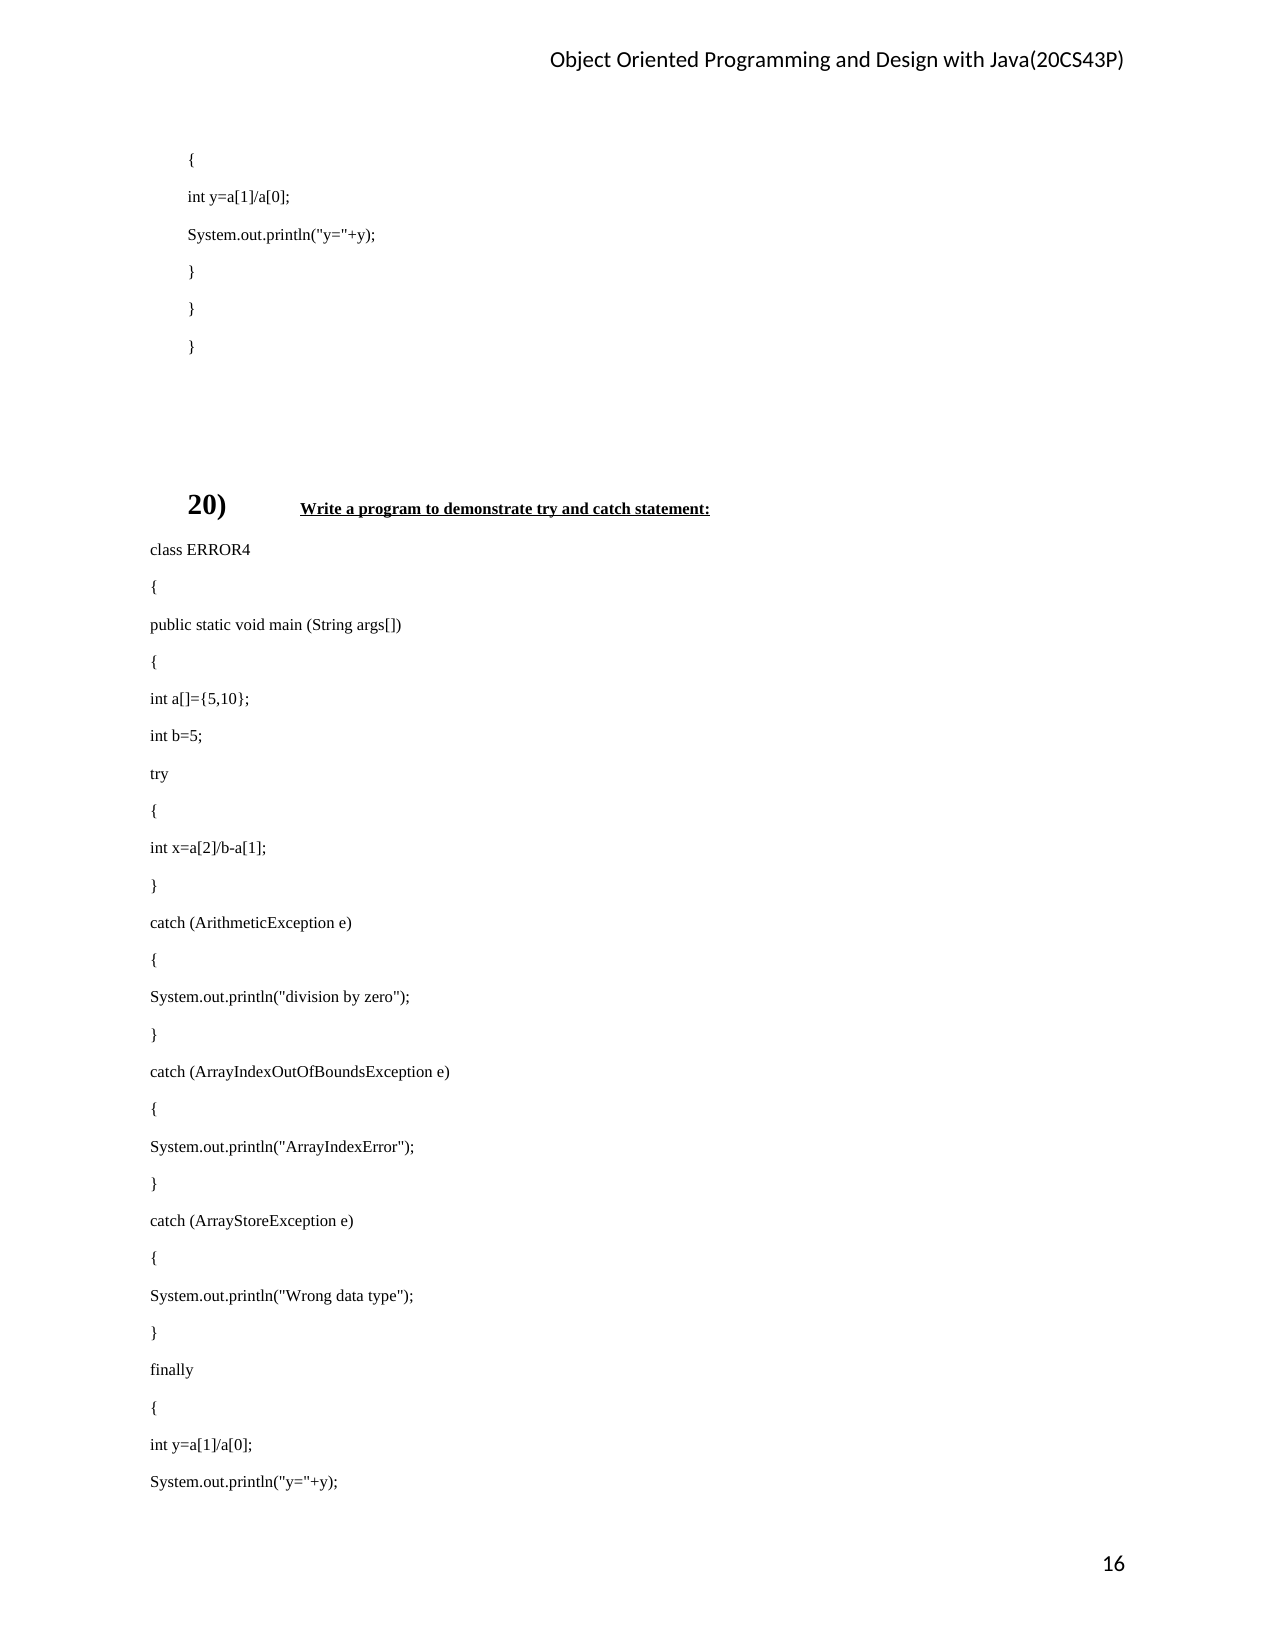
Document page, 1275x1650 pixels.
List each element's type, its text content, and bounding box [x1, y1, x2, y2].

text class ERROR4 [150, 540, 1125, 559]
text int y=a[1]/a[0]; [187, 187, 1125, 206]
text { [150, 801, 1125, 820]
text finally [150, 1360, 1125, 1379]
text { [150, 1397, 1125, 1417]
text catch (ArrayStoreException e) [150, 1211, 1125, 1230]
text } [150, 875, 1125, 894]
text System.out.println("division by zero"); [150, 987, 1125, 1006]
text try [150, 763, 1125, 783]
text catch (ArithmeticException e) [150, 913, 1125, 932]
list Write a program to demonstrate try and catch statement: [187, 487, 1125, 520]
text System.out.println("Wrong data type"); [150, 1286, 1125, 1305]
text } [187, 299, 1125, 318]
text int y=a[1]/a[0]; [150, 1435, 1125, 1454]
text { [150, 652, 1125, 671]
text public static void main (String args[]) [150, 614, 1125, 633]
text System.out.println("y="+y); [187, 224, 1125, 244]
text } [150, 1323, 1125, 1342]
text { [187, 150, 1125, 169]
text System.out.println("ArrayIndexError"); [150, 1136, 1125, 1156]
text { [150, 1099, 1125, 1118]
text } [187, 336, 1125, 356]
text { [150, 950, 1125, 969]
text int b=5; [150, 726, 1125, 745]
text { [150, 577, 1125, 596]
text int a[]={5,10}; [150, 689, 1125, 708]
text } [150, 1174, 1125, 1193]
text int x=a[2]/b-a[1]; [150, 838, 1125, 857]
text catch (ArrayIndexOutOfBoundsException e) [150, 1062, 1125, 1081]
text { [150, 1248, 1125, 1267]
text } [150, 1024, 1125, 1044]
text } [187, 262, 1125, 281]
text System.out.println("y="+y); [150, 1472, 1125, 1491]
